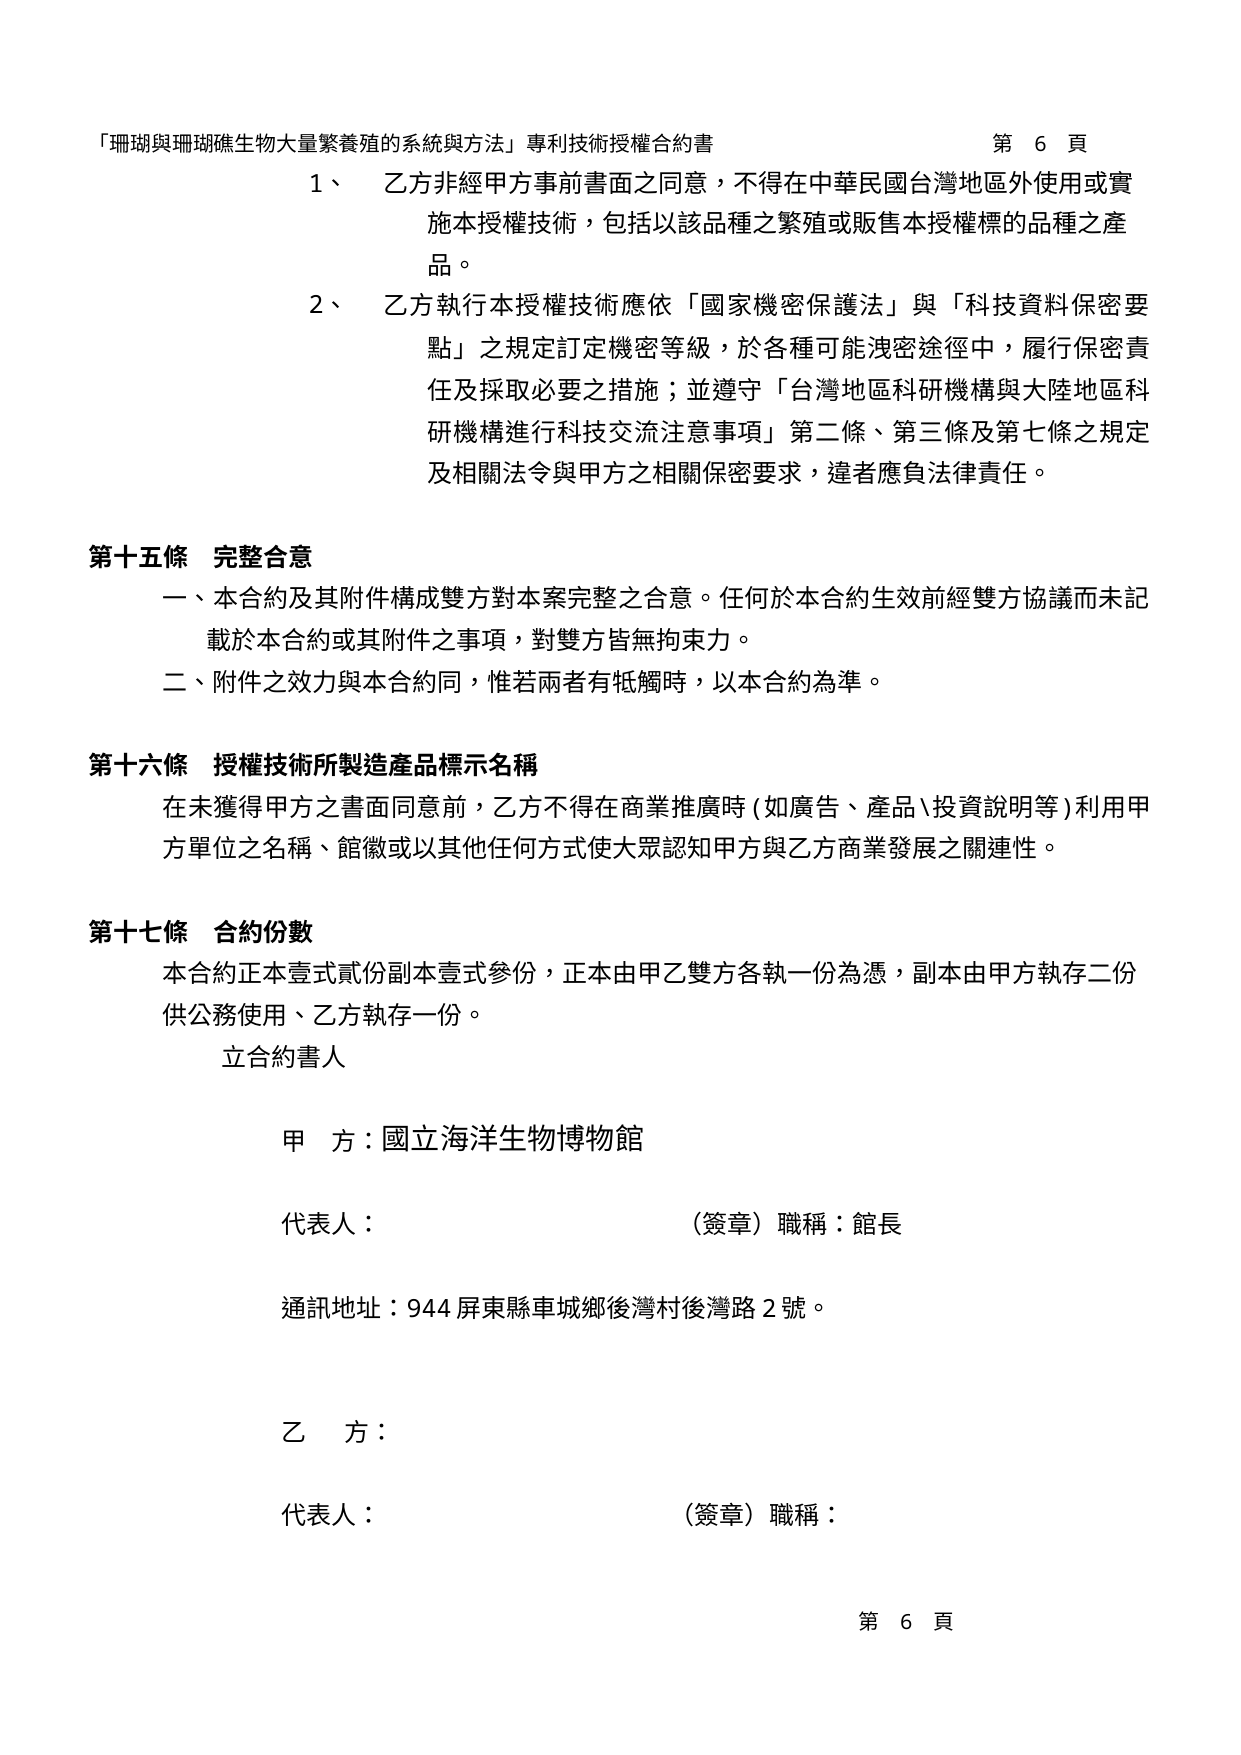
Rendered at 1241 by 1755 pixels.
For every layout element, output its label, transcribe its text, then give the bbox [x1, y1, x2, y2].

text 第十七條 合約份數 [89, 908, 1152, 949]
list 乙方執行本授權技術應依「國家機密保護法」與「科技資料保密要點」之規定訂定機密等級，於各種可能洩密途徑中，履行保密責任及採取必要之措施；並遵守「台灣地區科研機構與大陸地區科研機構進行科技交流注意事項」第二條、第三條及第七條之規定及相關法令與甲方之相關保密要求，違者應負法律責任。 [308, 283, 1152, 491]
text 二、附件之效力與本合約同，惟若兩者有牴觸時，以本合約為準。 [162, 658, 1152, 699]
text 乙 方： [89, 1408, 1152, 1449]
text 代表人： （簽章）職稱：館長 [89, 1199, 1152, 1241]
text 通訊地址：944屏東縣車城鄉後灣村後灣路2號。 [89, 1283, 1152, 1324]
text 第十六條 授權技術所製造產品標示名稱 [89, 741, 1152, 783]
text 在未獲得甲方之書面同意前，乙方不得在商業推廣時(如廣告、產品\投資說明等)利用甲方單位之名稱、館徽或以其他任何方式使大眾認知甲方與乙方商業發展之關連性。 [162, 783, 1152, 866]
text 代表人： （簽章）職稱： [89, 1491, 1152, 1533]
text 一、本合約及其附件構成雙方對本案完整之合意。任何於本合約生效前經雙方協議而未記載於本合約或其附件之事項，對雙方皆無拘束力。 [162, 574, 1152, 658]
text 立合約書人 [89, 1033, 1152, 1074]
list 乙方非經甲方事前書面之同意，不得在中華民國台灣地區外使用或實施本授權技術，包括以該品種之繁殖或販售本授權標的品種之產品。 [308, 158, 1152, 283]
text 本合約正本壹式貳份副本壹式參份，正本由甲乙雙方各執一份為憑，副本由甲方執存二份供公務使用、乙方執存一份。 [162, 949, 1152, 1033]
text 甲 方：國立海洋生物博物館 [89, 1116, 1152, 1158]
text 第十五條 完整合意 [89, 533, 1152, 574]
